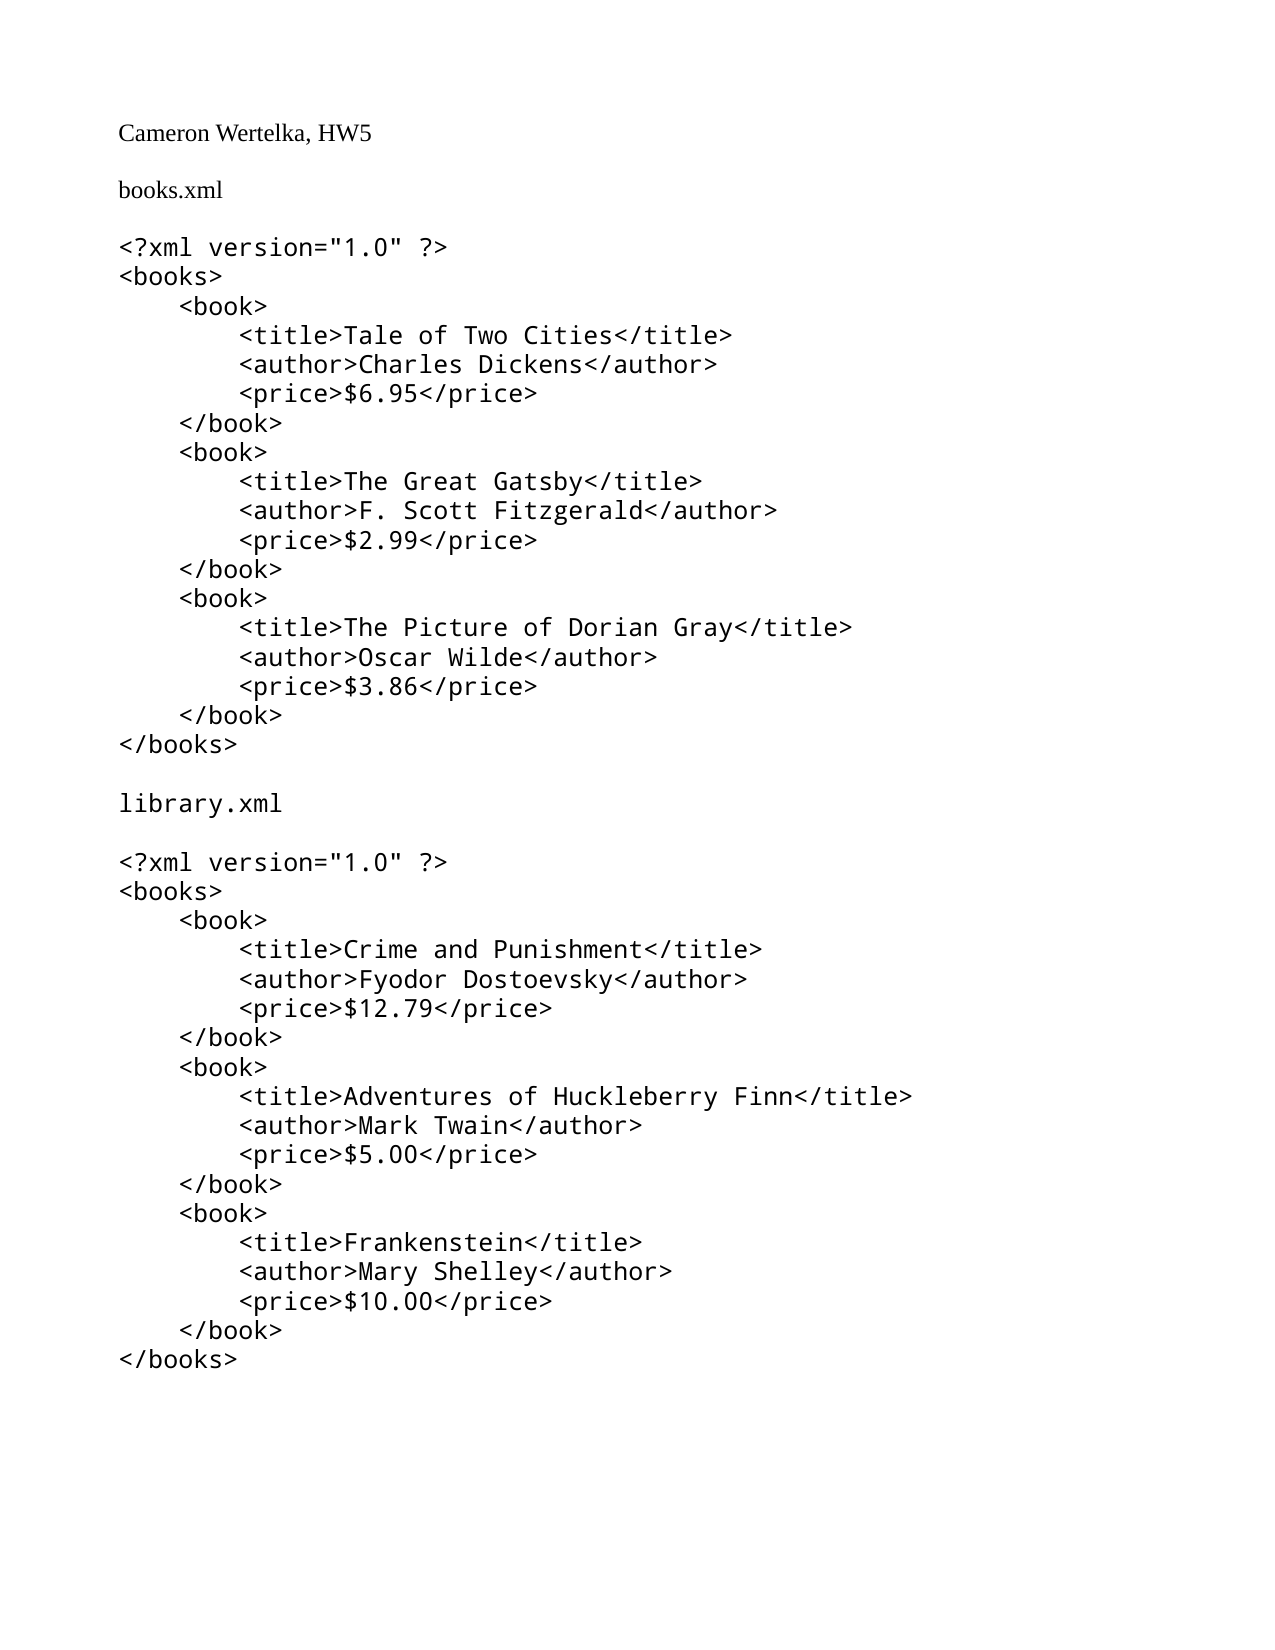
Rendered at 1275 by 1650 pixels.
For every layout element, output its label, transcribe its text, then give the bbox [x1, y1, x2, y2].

text <price>$5.00</price> [118, 1141, 1157, 1170]
text <author>Mary Shelley</author> [118, 1258, 1157, 1287]
text <price>$10.00</price> [118, 1287, 1157, 1316]
text </book> [118, 555, 1157, 584]
text </book> [118, 1023, 1157, 1053]
text </book> [118, 701, 1157, 731]
text <book> [118, 292, 1157, 321]
text <title>Crime and Punishment</title> [118, 936, 1157, 965]
text <author>Fyodor Dostoevsky</author> [118, 965, 1157, 994]
text <book> [118, 1199, 1157, 1228]
text books.xml [118, 176, 1157, 204]
text <price>$2.99</price> [118, 526, 1157, 555]
text </book> [118, 409, 1157, 438]
text <price>$6.95</price> [118, 379, 1157, 409]
text <book> [118, 906, 1157, 936]
text <author>F. Scott Fitzgerald</author> [118, 497, 1157, 526]
text <title>The Great Gatsby</title> [118, 467, 1157, 497]
text </books> [118, 731, 1157, 760]
text Cameron Wertelka, HW5 [118, 118, 1157, 147]
text <book> [118, 438, 1157, 467]
text library.xml [118, 789, 1157, 818]
text <books> [118, 877, 1157, 906]
text <author>Mark Twain</author> [118, 1111, 1157, 1141]
text <title>The Picture of Dorian Gray</title> [118, 614, 1157, 643]
text </books> [118, 1345, 1157, 1375]
text <title>Frankenstein</title> [118, 1228, 1157, 1258]
text <title>Adventures of Huckleberry Finn</title> [118, 1082, 1157, 1111]
text <book> [118, 584, 1157, 614]
text </book> [118, 1170, 1157, 1199]
text <price>$3.86</price> [118, 672, 1157, 701]
text <?xml version="1.0" ?> [118, 848, 1157, 877]
text <title>Tale of Two Cities</title> [118, 321, 1157, 350]
text </book> [118, 1316, 1157, 1345]
text <author>Oscar Wilde</author> [118, 643, 1157, 672]
text <author>Charles Dickens</author> [118, 350, 1157, 379]
text <?xml version="1.0" ?> [118, 233, 1157, 262]
text <price>$12.79</price> [118, 994, 1157, 1023]
text <book> [118, 1053, 1157, 1082]
text <books> [118, 262, 1157, 292]
